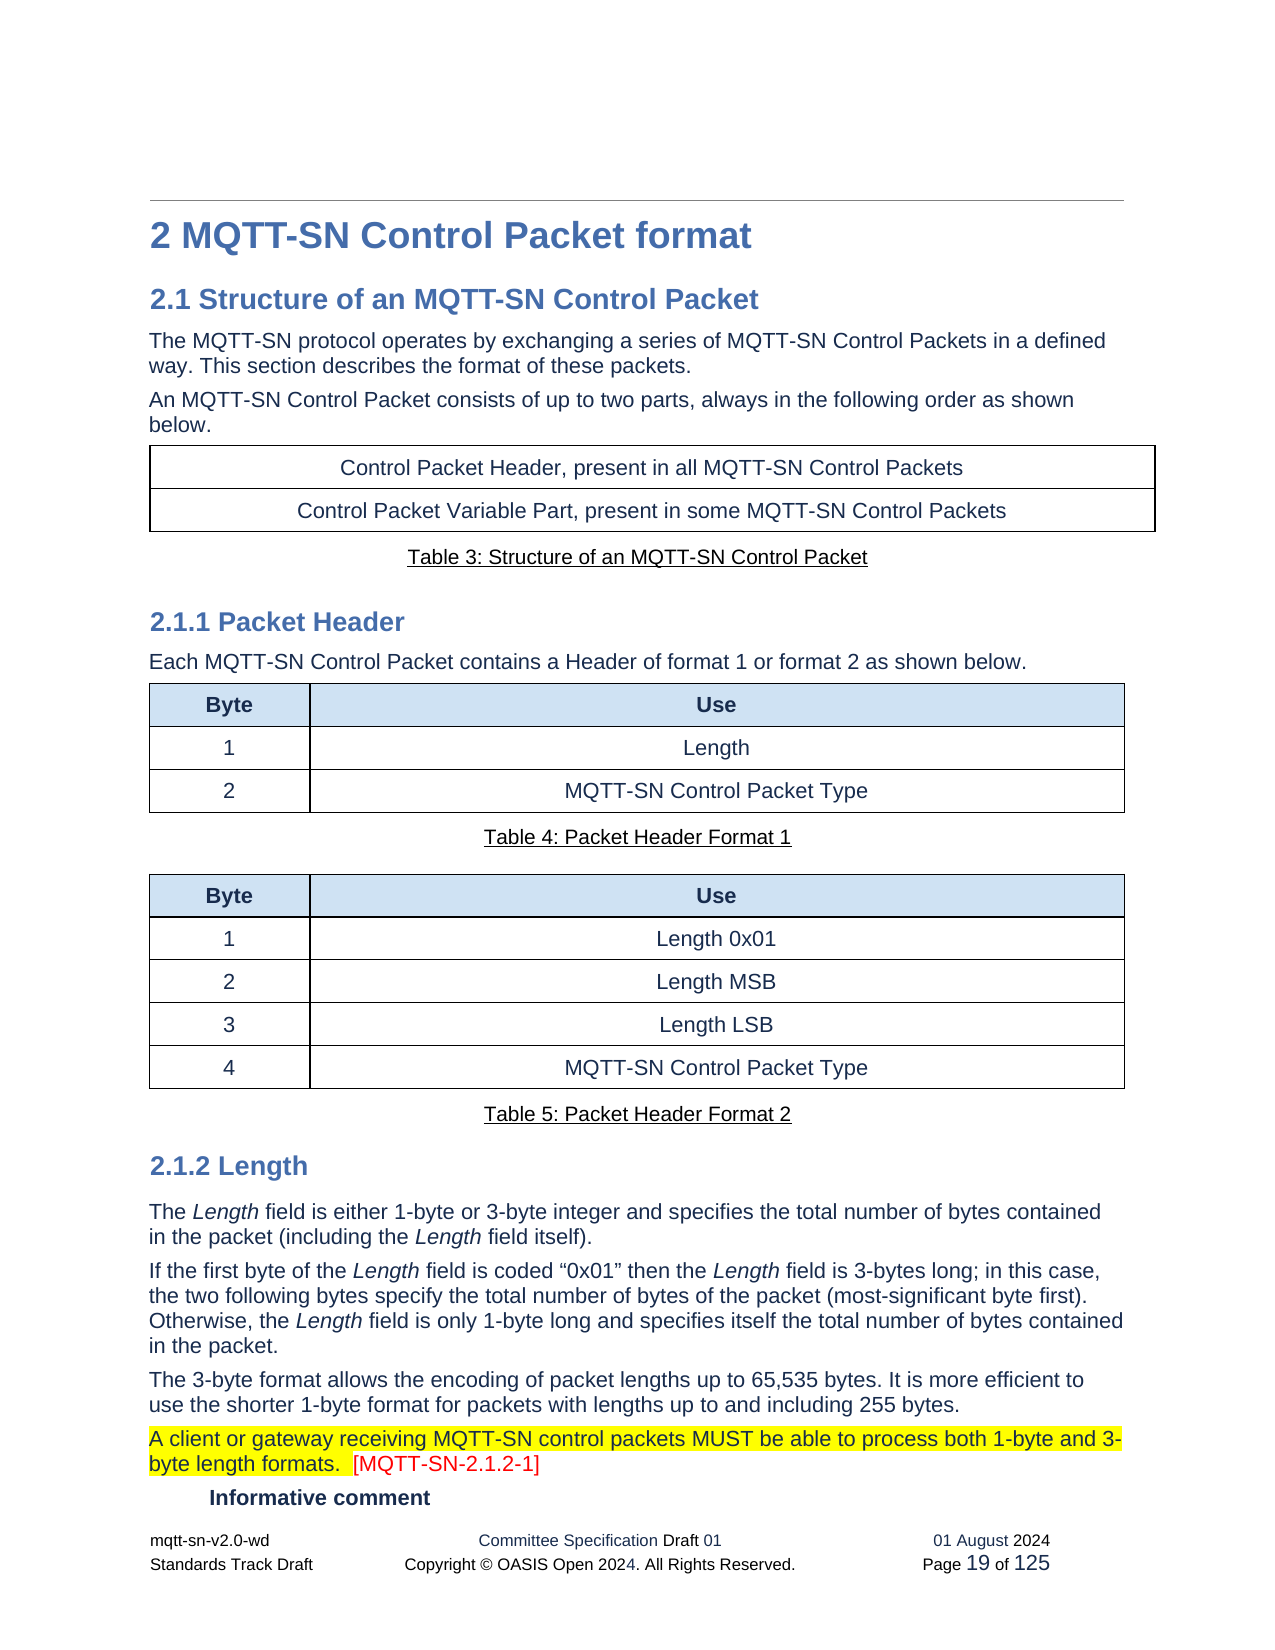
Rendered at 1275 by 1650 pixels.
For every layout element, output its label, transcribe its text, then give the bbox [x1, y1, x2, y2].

subtitle 2.1.1 Packet Header [150, 606, 1124, 637]
text A client or gateway receiving MQTT-SN control packets MUST be able to process both 1-byte and 3-byte length formats. [MQTT-SN-2.1.2-1] [148, 1426, 1124, 1476]
subtitle 2.1.2 Length [150, 1150, 1124, 1181]
table_header Use [311, 875, 1124, 916]
subtitle 2 MQTT-SN Control Packet format [150, 201, 1124, 257]
text Each MQTT-SN Control Packet contains a Header of format 1 or format 2 as shown below. [148, 649, 1124, 674]
text Table 3: Structure of an MQTT-SN Control Packet [150, 544, 1125, 568]
text The Length field is either 1-byte or 3-byte integer and specifies the total number of bytes contained in the packet (including the Length field itself). [148, 1199, 1124, 1249]
table_cell MQTT-SN Control Packet Type [311, 770, 1124, 812]
text Table 4: Packet Header Format 1 [150, 825, 1125, 849]
table_cell 2 [150, 960, 309, 1002]
text The MQTT-SN protocol operates by exchanging a series of MQTT-SN Control Packets in a defined way. This section describes the format of these packets. [148, 328, 1124, 378]
table_cell MQTT-SN Control Packet Type [311, 1046, 1124, 1088]
text Table 5: Packet Header Format 2 [150, 1102, 1125, 1126]
text If the first byte of the Length field is coded “0x01” then the Length field is 3-bytes long; in this case, the two following bytes specify the total number of bytes of the packet (most-significant byte first). Otherwise, the Length field is only 1-byte long and specifies itself the total number of bytes contained in the packet. [148, 1258, 1124, 1358]
text An MQTT-SN Control Packet consists of up to two parts, always in the following order as shown below. [148, 386, 1124, 437]
table_cell Length MSB [311, 960, 1124, 1002]
table_header Byte [150, 684, 309, 726]
table_cell Length [311, 727, 1124, 769]
table_cell Control Packet Variable Part, present in some MQTT-SN Control Packets [151, 489, 1154, 531]
table_header Control Packet Header, present in all MQTT-SN Control Packets [151, 446, 1154, 488]
table_cell Length LSB [311, 1003, 1124, 1045]
table_cell 4 [150, 1046, 309, 1088]
table_header Use [311, 684, 1124, 726]
table_cell 1 [150, 918, 309, 959]
table_header Byte [150, 875, 309, 916]
table_cell 1 [150, 727, 309, 769]
table_cell 3 [150, 1003, 309, 1045]
subtitle 2.1 Structure of an MQTT-SN Control Packet [150, 282, 1124, 315]
table_cell 2 [150, 770, 309, 812]
table_cell Length 0x01 [311, 918, 1124, 959]
text The 3-byte format allows the encoding of packet lengths up to 65,535 bytes. It is more efficient to use the shorter 1-byte format for packets with lengths up to and including 255 bytes. [148, 1367, 1124, 1417]
text Informative comment [148, 1484, 1124, 1509]
